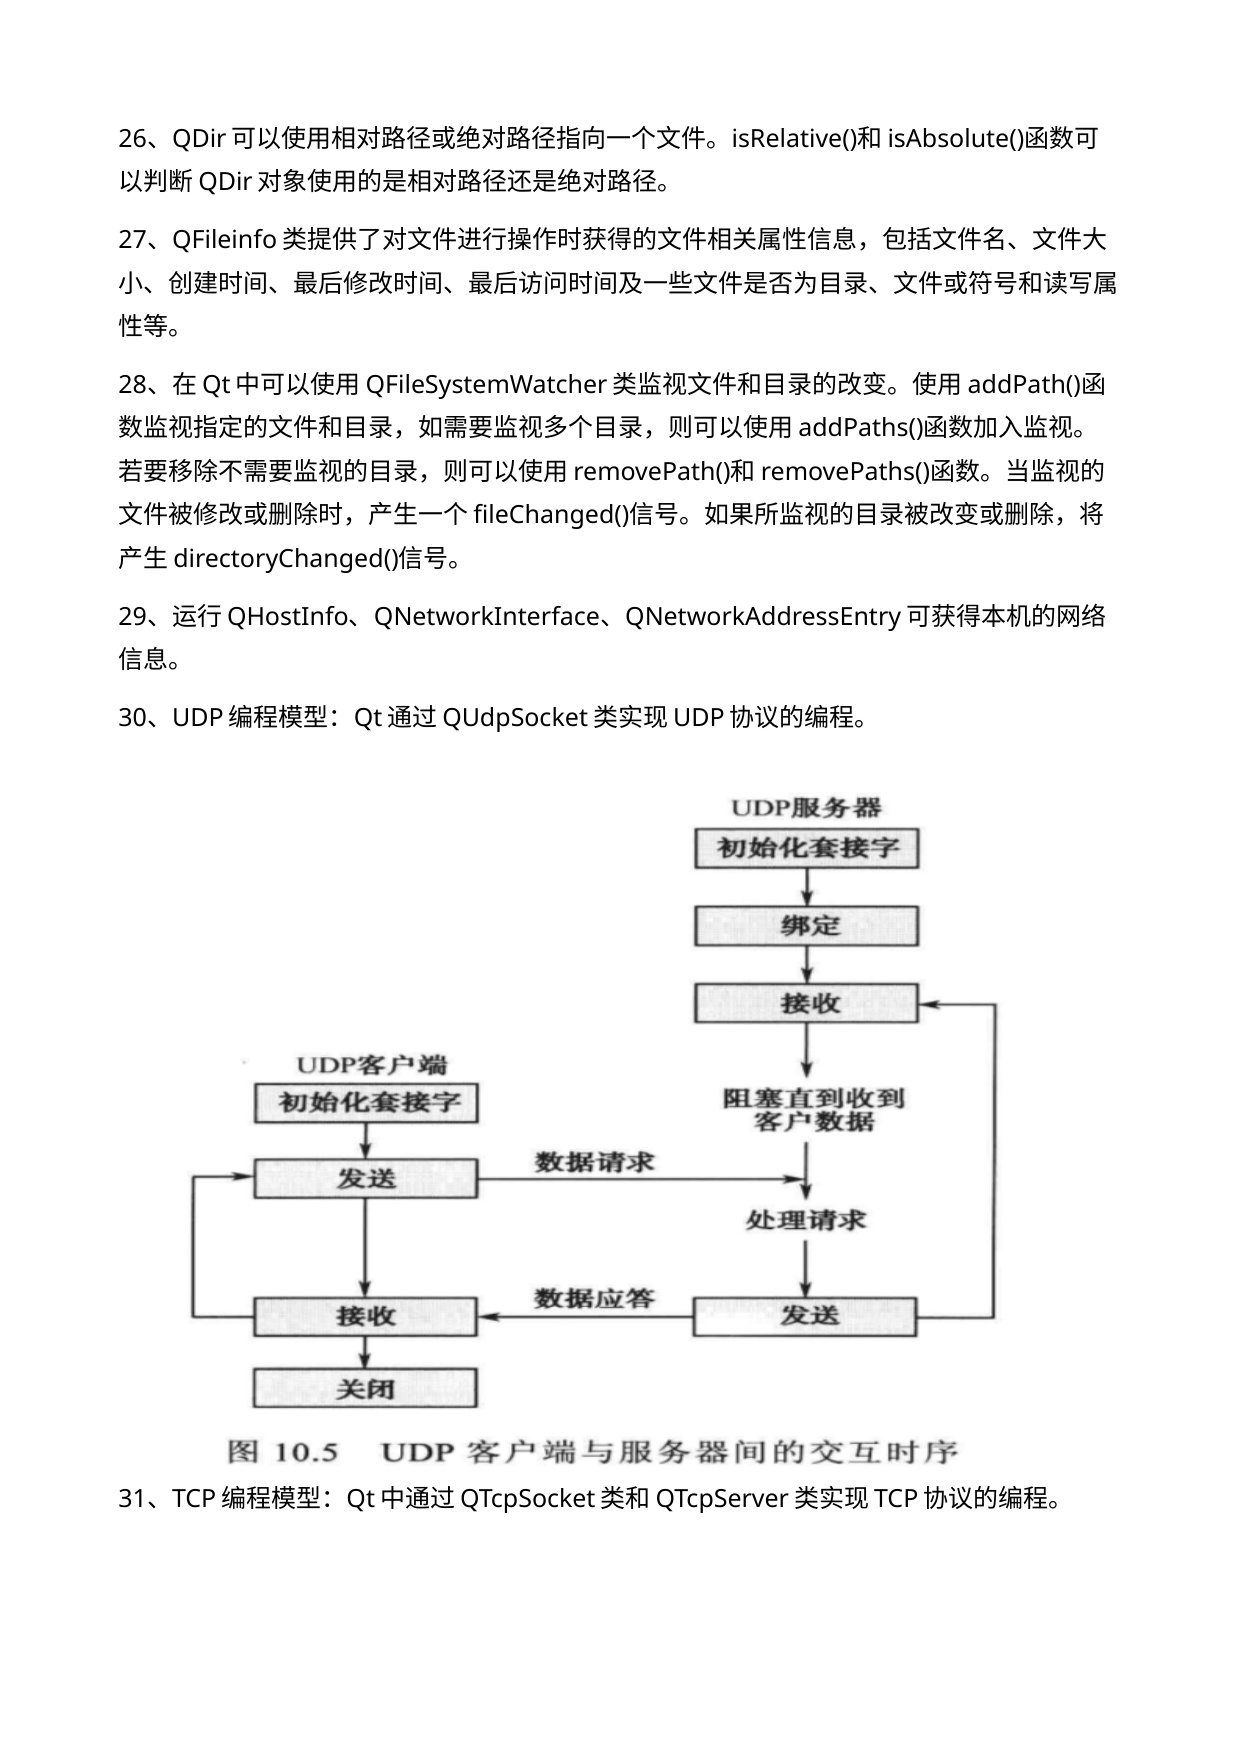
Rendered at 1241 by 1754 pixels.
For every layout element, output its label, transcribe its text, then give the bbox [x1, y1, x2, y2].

picture [149, 776, 1070, 1472]
text 29、运行QHostInfo、QNetworkInterface、QNetworkAddressEntry可获得本机的网络信息。 [118, 596, 1122, 676]
text 26、QDir可以使用相对路径或绝对路径指向一个文件。isRelative()和isAbsolute()函数可以判断QDir对象使用的是相对路径还是绝对路径。 [118, 118, 1122, 198]
text 31、TCP编程模型：Qt中通过QTcpSocket类和QTcpServer类实现TCP协议的编程。 [118, 756, 1122, 1515]
text 27、QFileinfo类提供了对文件进行操作时获得的文件相关属性信息，包括文件名、文件大小、创建时间、最后修改时间、最后访问时间及一些文件是否为目录、文件或符号和读写属性等。 [118, 219, 1122, 343]
text 30、UDP编程模型：Qt通过QUdpSocket类实现UDP协议的编程。 [118, 698, 1122, 734]
text 28、在Qt中可以使用QFileSystemWatcher类监视文件和目录的改变。使用addPath()函数监视指定的文件和目录，如需要监视多个目录，则可以使用addPaths()函数加入监视。若要移除不需要监视的目录，则可以使用removePath()和removePaths()函数。当监视的文件被修改或删除时，产生一个fileChanged()信号。如果所监视的目录被改变或删除，将产生directoryChanged()信号。 [118, 364, 1122, 574]
